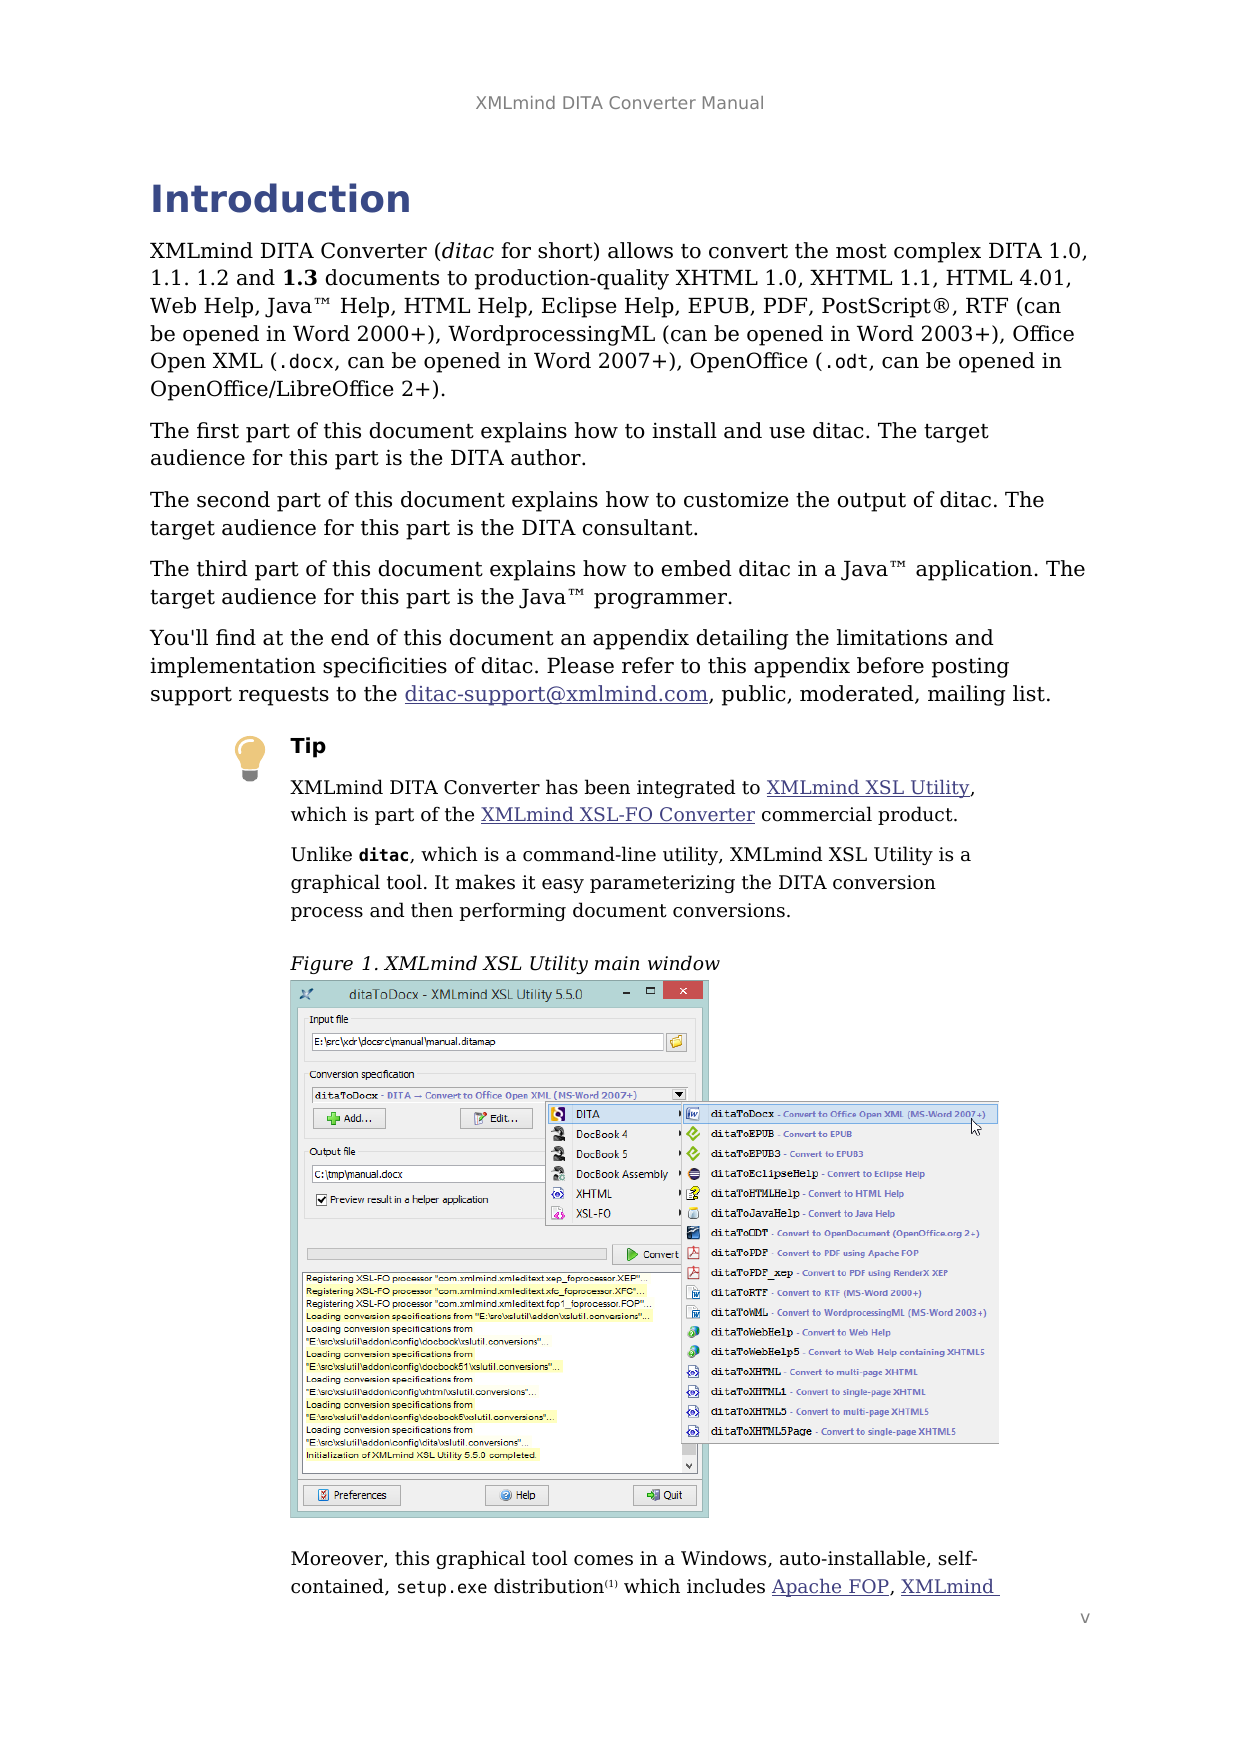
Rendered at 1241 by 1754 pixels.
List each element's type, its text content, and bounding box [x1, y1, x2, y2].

table_header [225, 734, 290, 1599]
text XMLmind DITA Converter (ditac for short) allows to convert the most complex DITA 1.0, 1.1. 1.2 and 1.3 documents to production-quality XHTML 1.0, XHTML 1.1, HTML 4.01, Web Help, Java™ Help, HTML Help, Eclipse Help, EPUB, PDF, PostScript®, RTF (can be opened in Word 2000+), WordprocessingML (can be opened in Word 2003+), Office Open XML (.docx, can be opened in Word 2007+), OpenOffice (.odt, can be opened in OpenOffice/LibreOffice 2+). [150, 235, 1090, 402]
text You'll find at the end of this document an appendix detailing the limitations and implementation specificities of ditac. Please refer to this appendix before posting support requests to the ditac-support@xmlmind.com, public, moderated, mailing list. [150, 623, 1090, 706]
subtitle Introduction [150, 178, 1090, 221]
text The first part of this document explains how to install and use ditac. The target audience for this part is the DITA author. [150, 415, 1090, 471]
picture [290, 980, 999, 1518]
text The second part of this document explains how to customize the output of ditac. The target audience for this part is the DITA consultant. [150, 484, 1090, 540]
table_header Tip XMLmind DITA Converter has been integrated to XMLmind XSL Utility, which is part of the XMLmind XSL-FO Converter commercial product. Unlike ditac, which is a command-line utility, XMLmind XSL Utility is a graphical tool. It makes it easy parameterizing the DITA conversion process and then performing document conversions. Figure 1. XMLmind XSL Utility main window Moreover, this graphical tool comes in a Windows, auto-installable, self-contained, setup.exe distribution(1) which includes Apache FOP, XMLmind [290, 734, 1015, 1599]
text The third part of this document explains how to embed ditac in a Java™ application. The target audience for this part is the Java™ programmer. [150, 554, 1090, 609]
